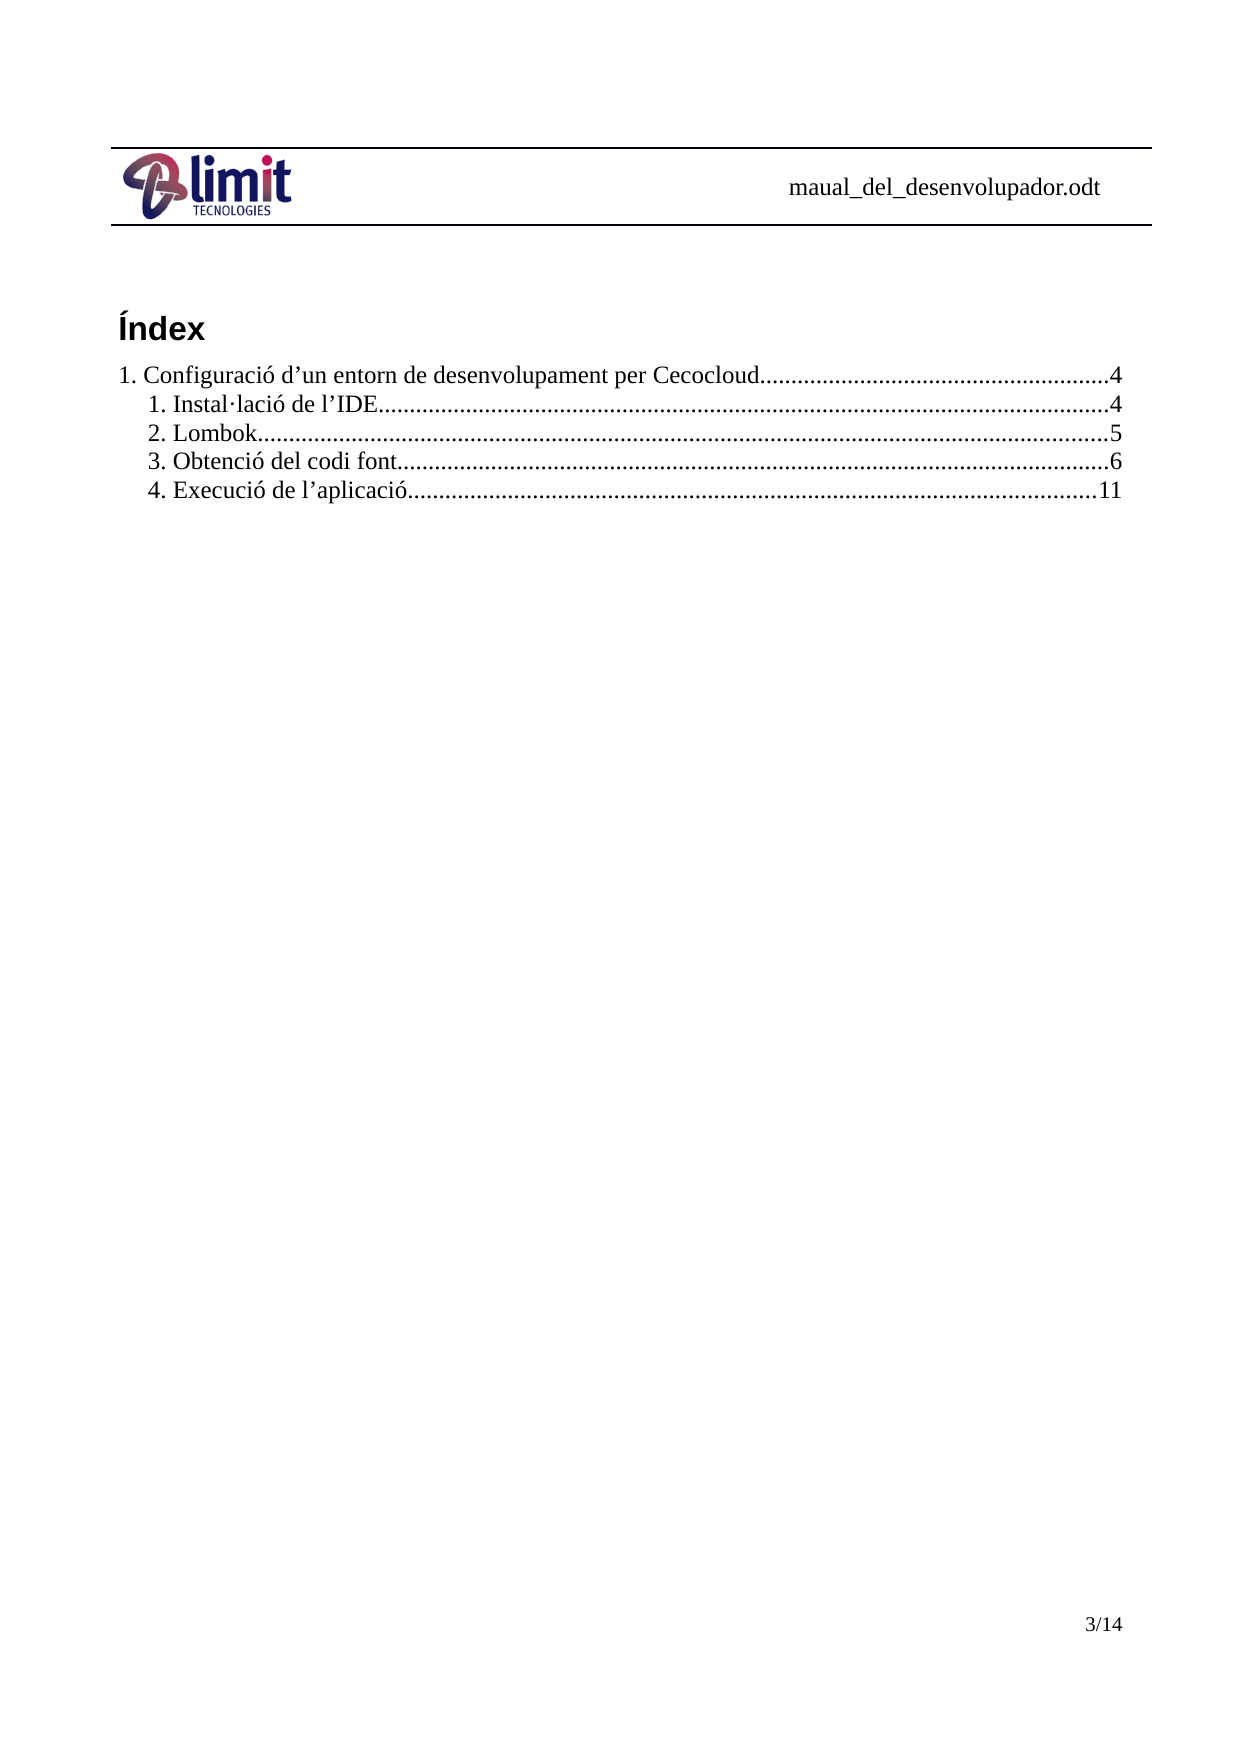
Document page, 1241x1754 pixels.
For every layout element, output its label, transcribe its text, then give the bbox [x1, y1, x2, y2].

text 2. Lombok 5 [148, 418, 1122, 446]
text 1. Configuració d’un entorn de desenvolupament per Cecocloud 4 [118, 360, 1122, 389]
subtitle Índex [118, 309, 1122, 348]
picture [118, 148, 297, 224]
text 3. Obtenció del codi font 6 [148, 446, 1122, 475]
text 4. Execució de l’aplicació 11 [148, 475, 1122, 504]
text 1. Instal·lació de l’IDE 4 [148, 389, 1122, 418]
